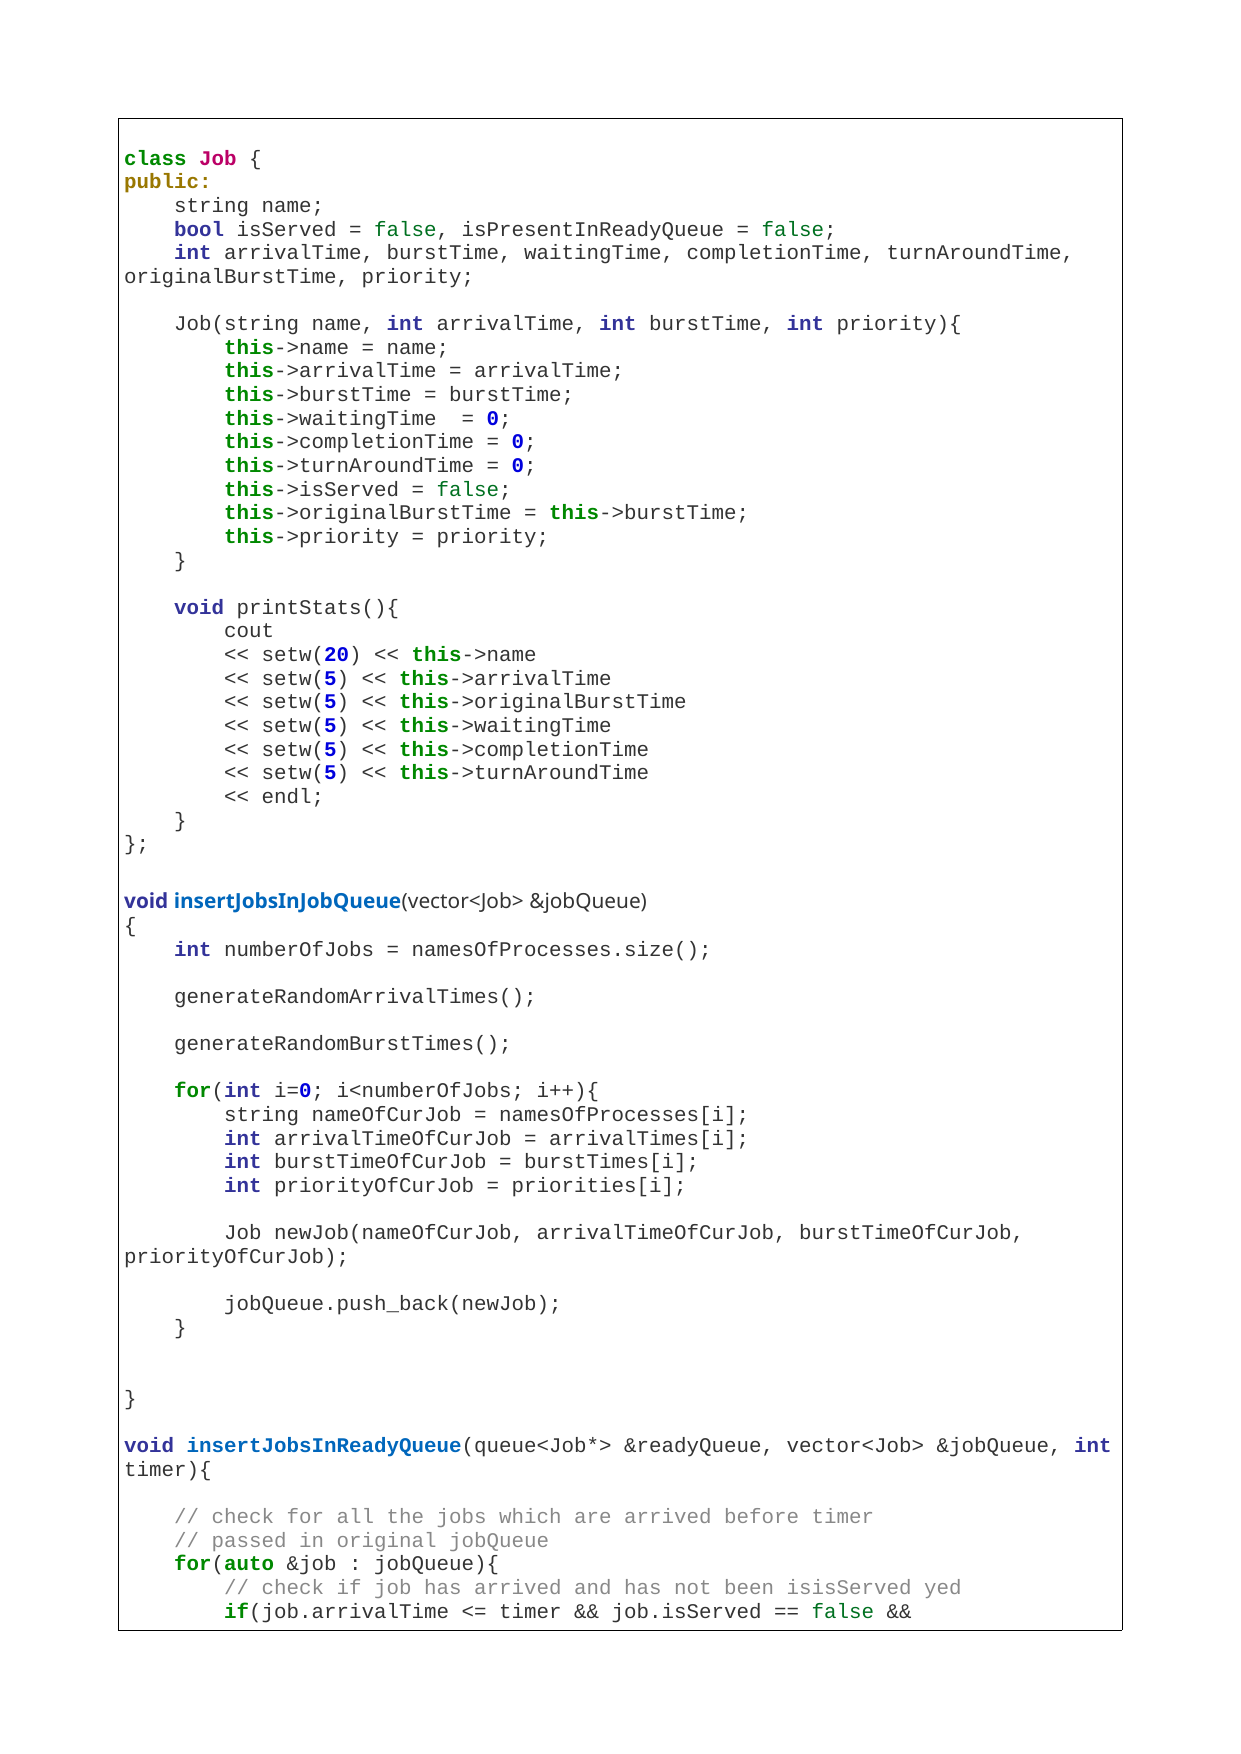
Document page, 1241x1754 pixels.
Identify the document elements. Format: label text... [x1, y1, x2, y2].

table_header class Job { public: string name; bool isServed = false, isPresentInReadyQueue = false; int arrivalTime, burstTime, waitingTime, completionTime, turnAroundTime, originalBurstTime, priority; Job(string name, int arrivalTime, int burstTime, int priority){ this->name = name; this->arrivalTime = arrivalTime; this->burstTime = burstTime; this->waitingTime = 0; this->completionTime = 0; this->turnAroundTime = 0; this->isServed = false; this->originalBurstTime = this->burstTime; this->priority = priority; } void printStats(){ cout << setw(20) << this->name << setw(5) << this->arrivalTime << setw(5) << this->originalBurstTime << setw(5) << this->waitingTime << setw(5) << this->completionTime << setw(5) << this->turnAroundTime << endl; } }; void insertJobsInJobQueue(vector<Job> &jobQueue) { int numberOfJobs = namesOfProcesses.size(); generateRandomArrivalTimes(); generateRandomBurstTimes(); for(int i=0; i<numberOfJobs; i++){ string nameOfCurJob = namesOfProcesses[i]; int arrivalTimeOfCurJob = arrivalTimes[i]; int burstTimeOfCurJob = burstTimes[i]; int priorityOfCurJob = priorities[i]; Job newJob(nameOfCurJob, arrivalTimeOfCurJob, burstTimeOfCurJob, priorityOfCurJob); jobQueue.push_back(newJob); } } void insertJobsInReadyQueue(queue<Job*> &readyQueue, vector<Job> &jobQueue, int timer){ // check for all the jobs which are arrived before timer // passed in original jobQueue for(auto &job : jobQueue){ // check if job has arrived and has not been isisServed yed if(job.arrivalTime <= timer && job.isServed == false && [119, 119, 1122, 1630]
